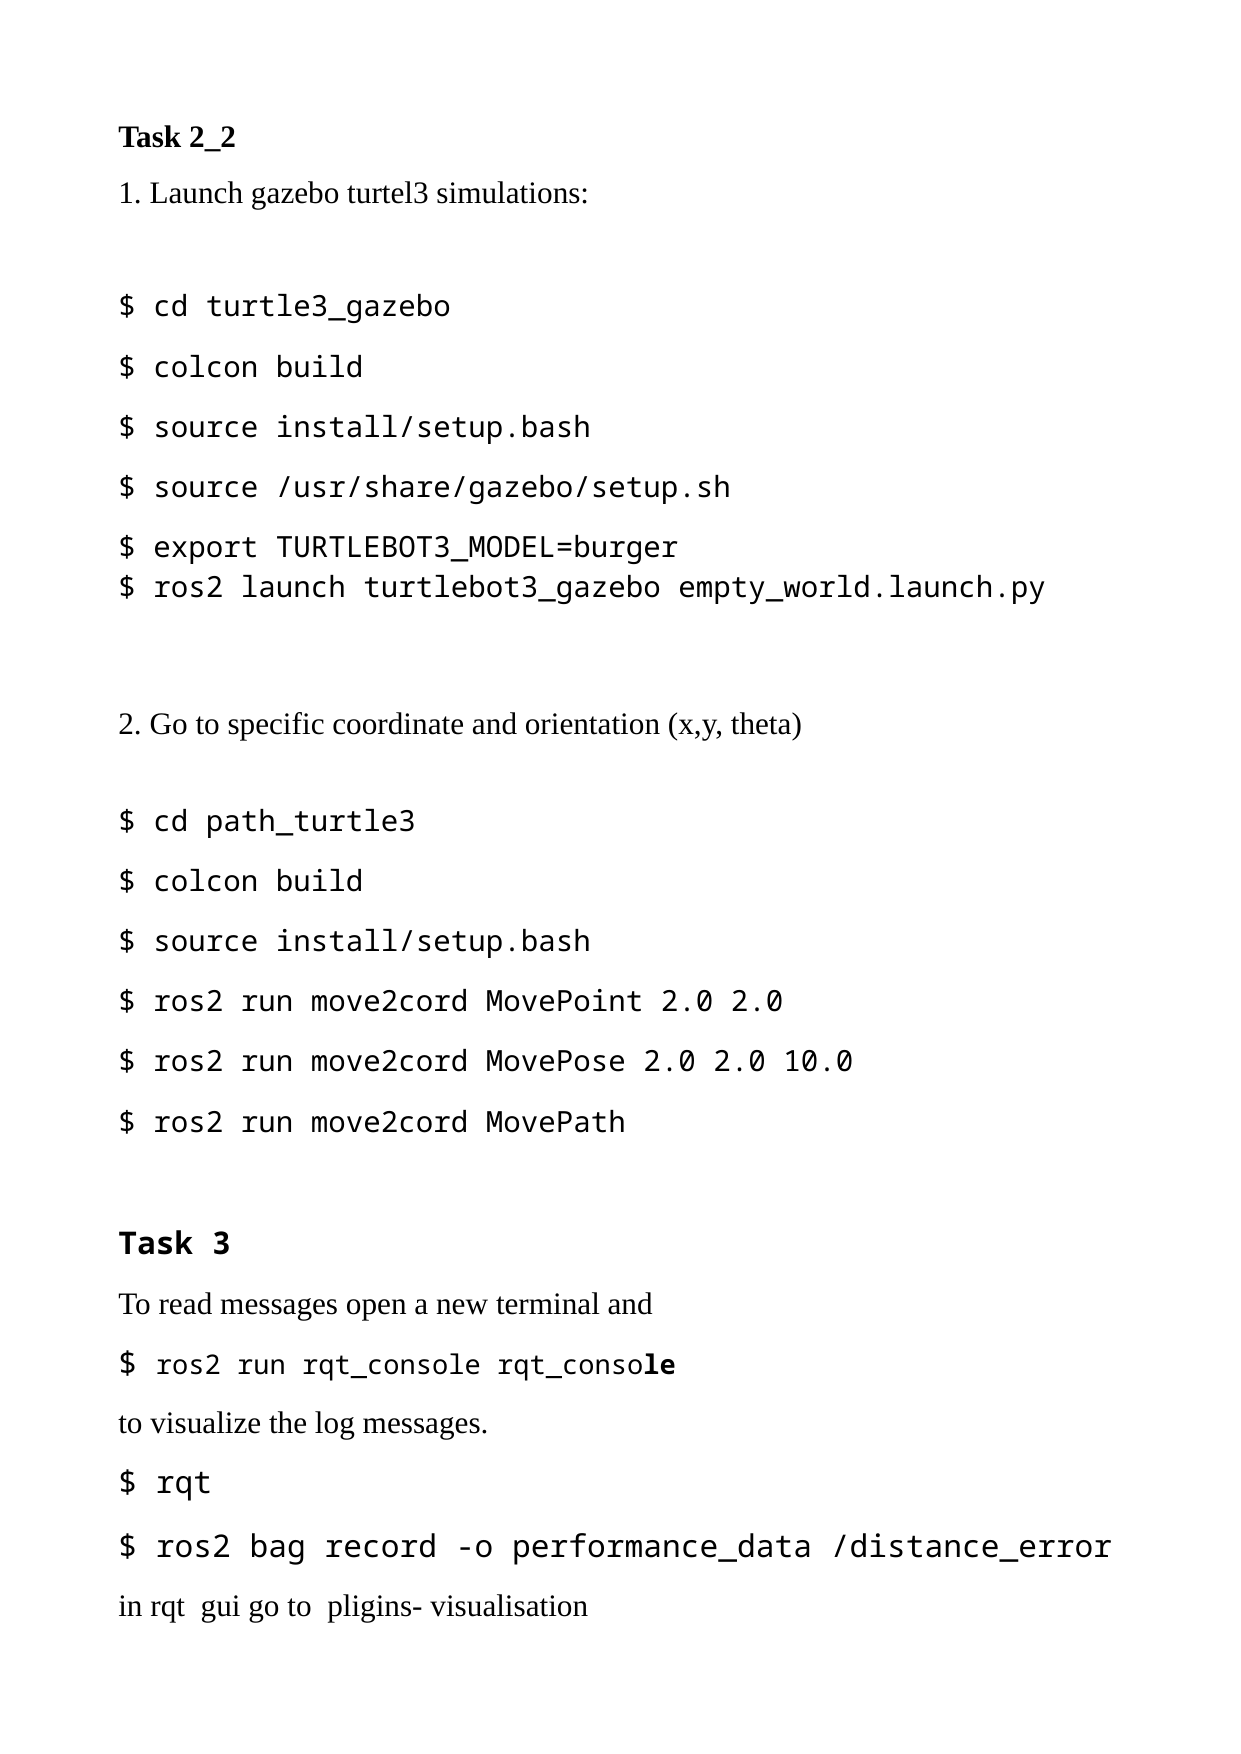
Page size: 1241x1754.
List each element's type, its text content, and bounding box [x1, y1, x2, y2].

text To read messages open a new terminal and [118, 1285, 1122, 1321]
text in rqt gui go to pligins- visualisation [118, 1587, 1122, 1623]
text $ ros2 run rqt_console rqt_console [118, 1341, 1122, 1383]
text $ ros2 bag record -o performance_data /distance_error [118, 1524, 1122, 1566]
text $ cd path_turtle3 [118, 800, 1122, 839]
text $ export TURTLEBOT3_MODEL=burger [118, 526, 1122, 566]
text $ cd turtle3_gazebo [118, 286, 1122, 325]
text Task 2_2 [118, 118, 1122, 154]
text to visualize the log messages. [118, 1404, 1122, 1440]
text $ colcon build [118, 860, 1122, 900]
text $ source install/setup.bash [118, 406, 1122, 446]
text $ colcon build [118, 346, 1122, 386]
text $ rqt [118, 1460, 1122, 1503]
text $ source install/setup.bash [118, 920, 1122, 960]
text $ ros2 run move2cord MovePose 2.0 2.0 10.0 [118, 1041, 1122, 1080]
text 2. Go to specific coordinate and orientation (x,y, theta) [118, 706, 1122, 741]
text $ ros2 run move2cord MovePoint 2.0 2.0 [118, 981, 1122, 1020]
text $ ros2 launch turtlebot3_gazebo empty_world.launch.py [118, 566, 1122, 606]
text 1. Launch gazebo turtel3 simulations: [118, 174, 1122, 210]
text $ source /usr/share/gazebo/setup.sh [118, 466, 1122, 506]
text $ ros2 run move2cord MovePath [118, 1101, 1122, 1141]
text Task 3 [118, 1221, 1122, 1264]
